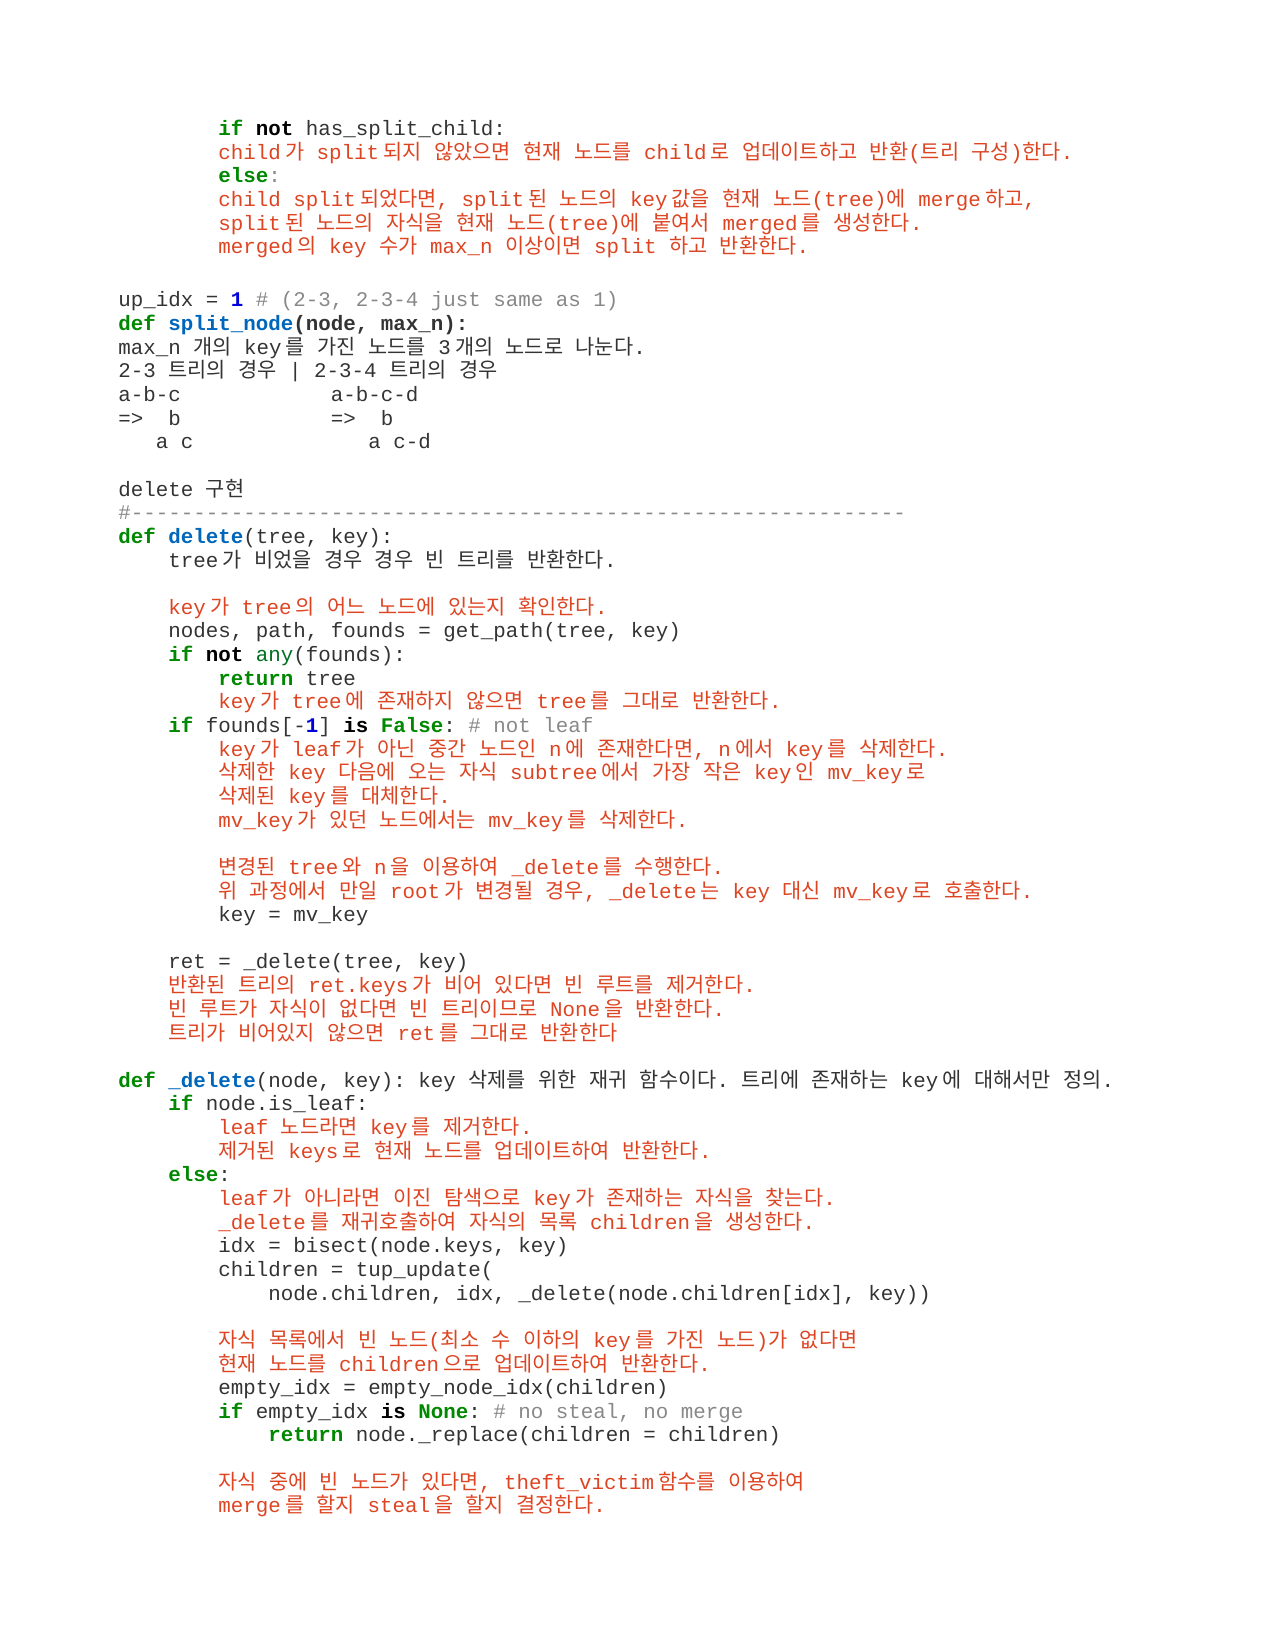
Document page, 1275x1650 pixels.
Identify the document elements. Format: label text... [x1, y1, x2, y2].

text mv_key가 있던 노드에서는 mv_key를 삭제한다. [118, 810, 1157, 833]
text 변경된 tree와 n을 이용하여 _delete를 수행한다. [118, 857, 1157, 881]
text #-------------------------------------------------------------- [118, 502, 1157, 526]
text merge를 할지 steal을 할지 결정한다. [118, 1495, 1157, 1519]
text 반환된 트리의 ret.keys가 비어 있다면 빈 루트를 제거한다. [118, 975, 1157, 999]
text 삭제한 key 다음에 오는 자식 subtree에서 가장 작은 key인 mv_key로 [118, 762, 1157, 786]
text 제거된 keys로 현재 노드를 업데이트하여 반환한다. [118, 1141, 1157, 1164]
text 현재 노드를 children으로 업데이트하여 반환한다. [118, 1353, 1157, 1377]
text if founds[-1] is False: # not leaf [118, 715, 1157, 739]
text return tree [118, 668, 1157, 691]
text def delete(tree, key): [118, 526, 1157, 549]
text 위 과정에서 만일 root가 변경될 경우, _delete는 key 대신 mv_key로 호출한다. [118, 881, 1157, 904]
text key가 tree에 존재하지 않으면 tree를 그대로 반환한다. [118, 691, 1157, 715]
text a c a c-d [118, 431, 1157, 455]
text => b => b [118, 408, 1157, 431]
text else: [118, 1164, 1157, 1188]
text leaf가 아니라면 이진 탐색으로 key가 존재하는 자식을 찾는다. [118, 1188, 1157, 1212]
text 2-3 트리의 경우 | 2-3-4 트리의 경우 [118, 360, 1157, 384]
text idx = bisect(node.keys, key) [118, 1235, 1157, 1259]
text node.children, idx, _delete(node.children[idx], key)) [118, 1283, 1157, 1306]
text delete 구현 [118, 479, 1157, 502]
text return node._replace(children = children) [118, 1424, 1157, 1448]
text leaf 노드라면 key를 제거한다. [118, 1117, 1157, 1141]
text empty_idx = empty_node_idx(children) [118, 1377, 1157, 1401]
text if empty_idx is None: # no steal, no merge [118, 1401, 1157, 1424]
text key가 tree의 어느 노드에 있는지 확인한다. [118, 597, 1157, 621]
text max_n 개의 key를 가진 노드를 3개의 노드로 나눈다. [118, 337, 1157, 360]
text ret = _delete(tree, key) [118, 952, 1157, 975]
text def split_node(node, max_n): [118, 313, 1157, 337]
text _delete를 재귀호출하여 자식의 목록 children을 생성한다. [118, 1212, 1157, 1235]
text 트리가 비어있지 않으면 ret를 그대로 반환한다 [118, 1022, 1157, 1046]
text tree가 비었을 경우 경우 빈 트리를 반환한다. [118, 549, 1157, 573]
text def _delete(node, key): key 삭제를 위한 재귀 함수이다. 트리에 존재하는 key에 대해서만 정의. [118, 1070, 1157, 1093]
text key = mv_key [118, 904, 1157, 928]
text a-b-c a-b-c-d [118, 384, 1157, 408]
text 자식 중에 빈 노드가 있다면, theft_victim함수를 이용하여 [118, 1472, 1157, 1495]
text children = tup_update( [118, 1259, 1157, 1283]
text 삭제된 key를 대체한다. [118, 786, 1157, 810]
text key가 leaf가 아닌 중간 노드인 n에 존재한다면, n에서 key를 삭제한다. [118, 739, 1157, 762]
text if not any(founds): [118, 644, 1157, 668]
text 빈 루트가 자식이 없다면 빈 트리이므로 None을 반환한다. [118, 999, 1157, 1022]
text 자식 목록에서 빈 노드(최소 수 이하의 key를 가진 노드)가 없다면 [118, 1330, 1157, 1353]
text child가 split되지 않았으면 현재 노드를 child로 업데이트하고 반환(트리 구성)한다. [118, 142, 1157, 165]
text else: [118, 165, 1157, 189]
text child split되었다면, split된 노드의 key값을 현재 노드(tree)에 merge하고, [118, 189, 1157, 213]
text if node.is_leaf: [118, 1093, 1157, 1117]
text merged의 key 수가 max_n 이상이면 split 하고 반환한다. [118, 236, 1157, 260]
text split된 노드의 자식을 현재 노드(tree)에 붙여서 merged를 생성한다. [118, 213, 1157, 236]
text up_idx = 1 # (2-3, 2-3-4 just same as 1) [118, 289, 1157, 313]
text if not has_split_child: [118, 118, 1157, 142]
text nodes, path, founds = get_path(tree, key) [118, 621, 1157, 644]
